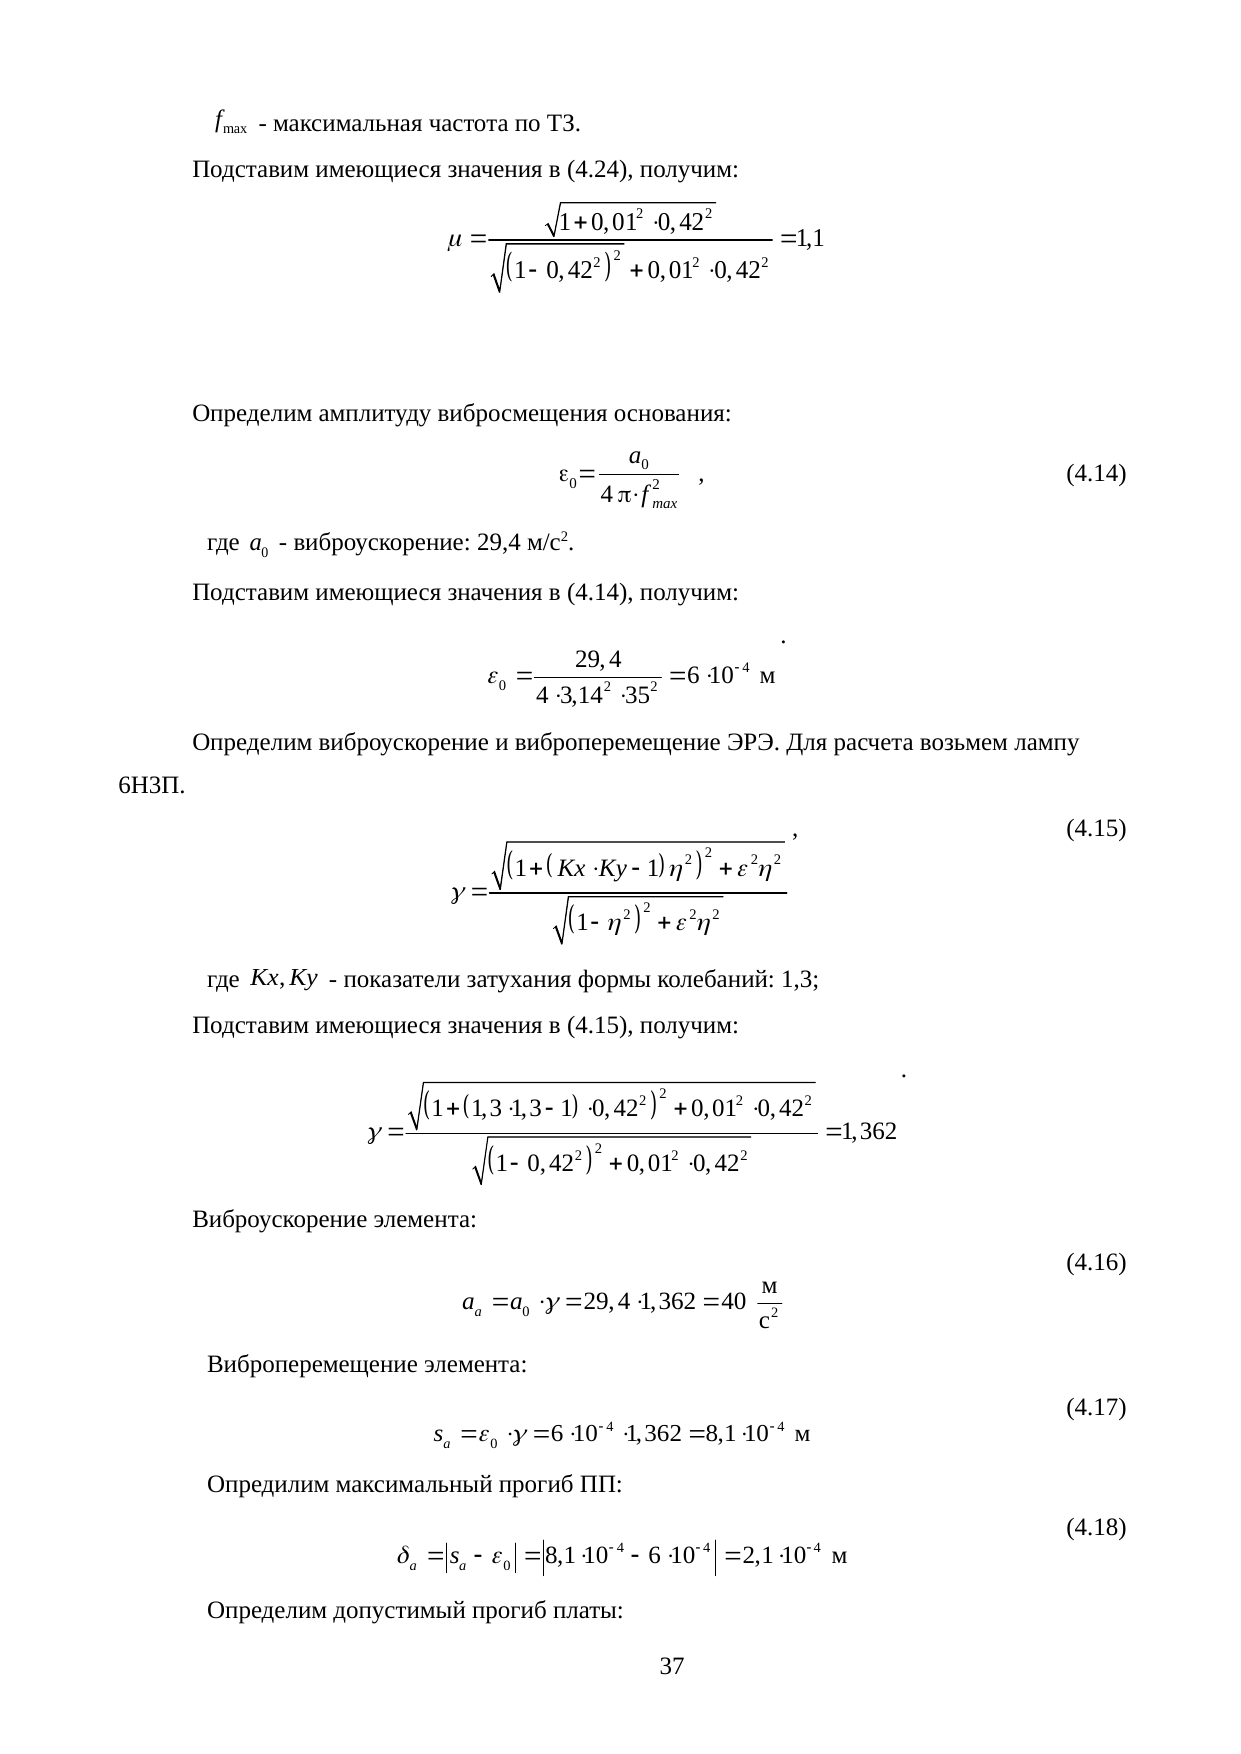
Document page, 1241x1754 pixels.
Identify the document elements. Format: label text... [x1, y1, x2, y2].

text где - показатели затухания формы колебаний: 1,3; [118, 963, 1152, 996]
text , (4.14) [118, 441, 1152, 511]
text , (4.15) [118, 813, 1152, 949]
text Определим амплитуду вибросмещения основания: [118, 398, 1152, 427]
text Подставим имеющиеся значения в (4.14), получим: [118, 577, 1152, 606]
text Подставим имеющиеся значения в (4.24), получим: [118, 154, 1152, 183]
text Опредилим максимальный прогиб ПП: [118, 1469, 1152, 1497]
text . [118, 621, 1152, 713]
text где - виброускорение: 29,4 м/с2. [118, 526, 1152, 563]
text (4.18) [118, 1512, 1152, 1581]
text Виброперемещение элемента: [118, 1349, 1152, 1378]
text Подставим имеющиеся значения в (4.15), получим: [118, 1011, 1152, 1039]
text . [118, 1054, 1152, 1189]
text Определим допустимый прогиб платы: [118, 1595, 1152, 1624]
text - максимальная частота по ТЗ. [118, 102, 1152, 140]
text Определим виброускорение и виброперемещение ЭРЭ. Для расчета возьмем лампу 6Н3П. [118, 727, 1152, 799]
text (4.17) [118, 1392, 1152, 1454]
text Виброускорение элемента: [118, 1204, 1152, 1233]
text (4.16) [118, 1247, 1152, 1334]
